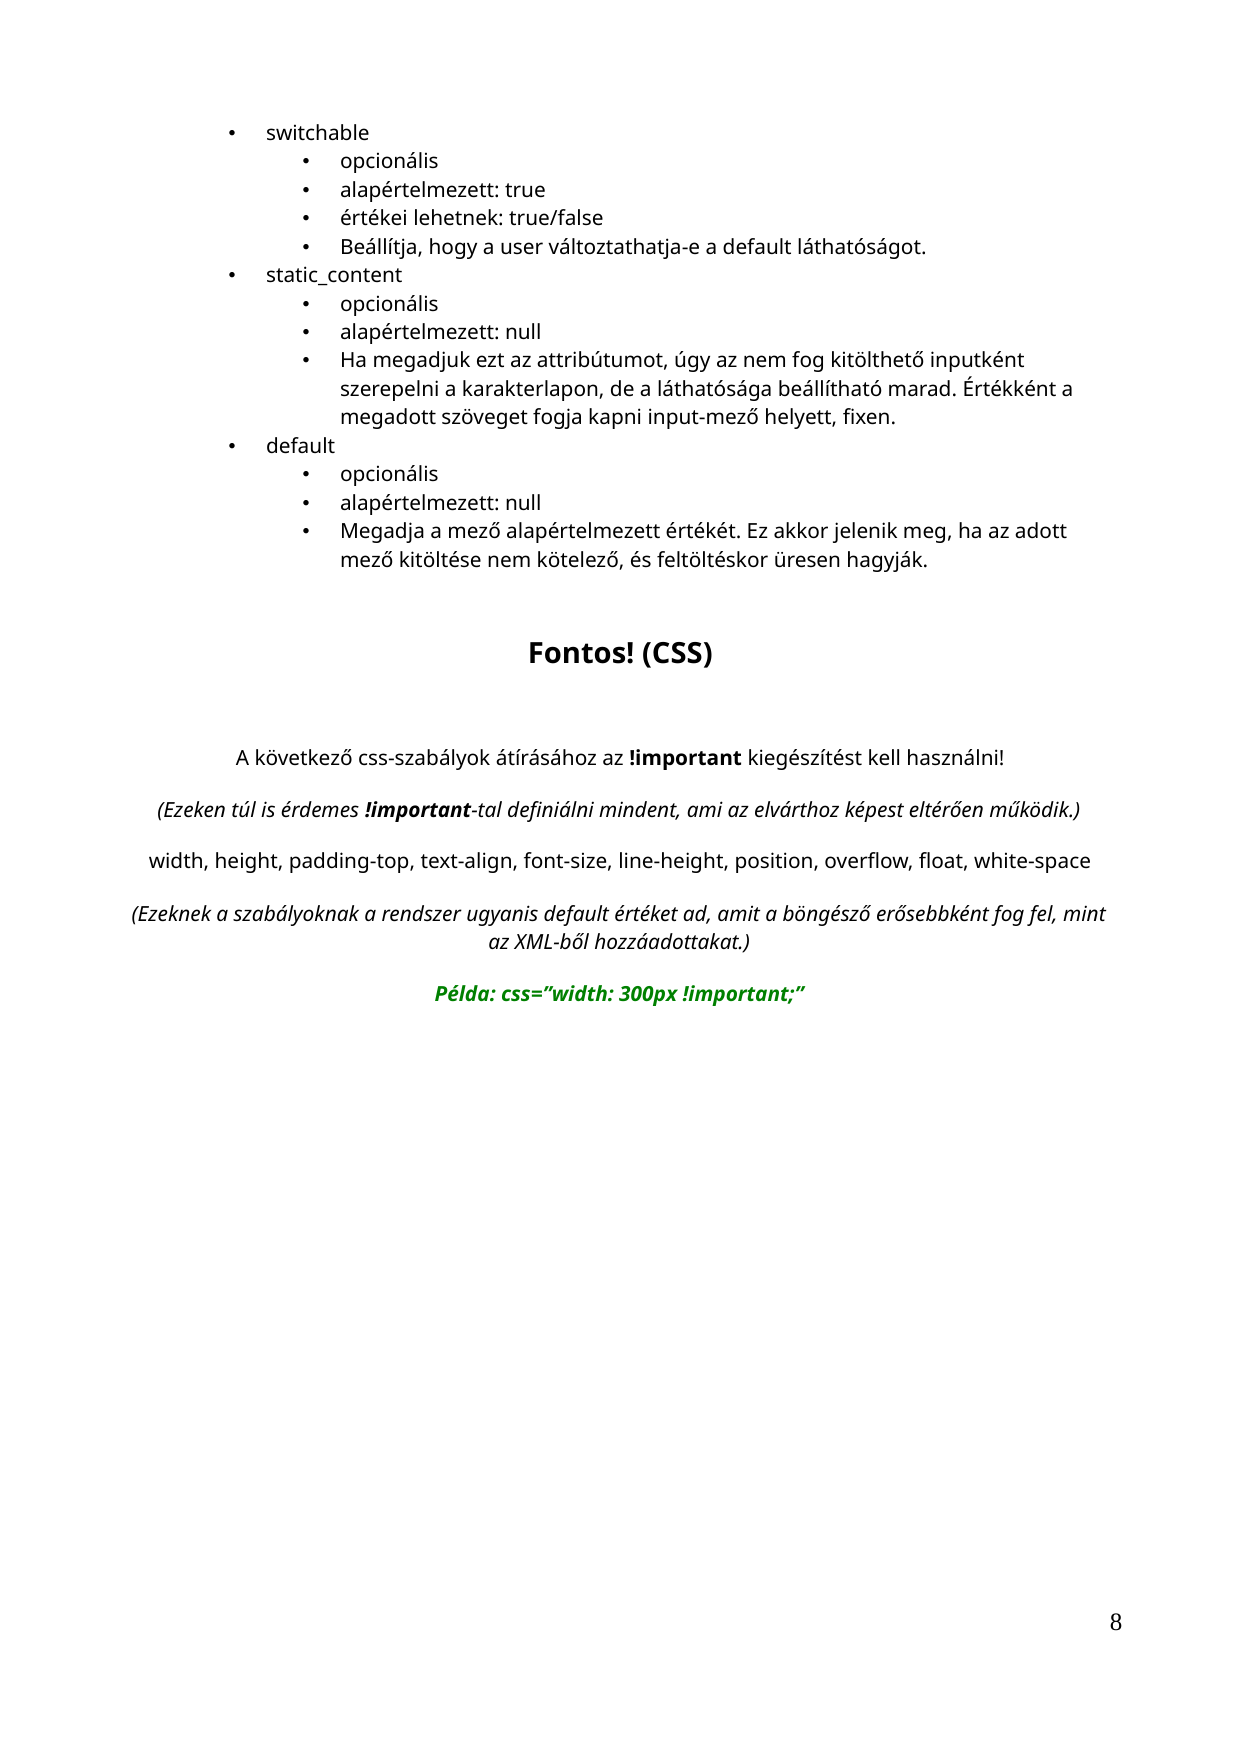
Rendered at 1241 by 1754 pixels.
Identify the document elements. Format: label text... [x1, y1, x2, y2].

text Példa: css=”width: 300px !important;” [118, 979, 1122, 1007]
list opcionális [302, 289, 1122, 317]
text (Ezeken túl is érdemes !important-tal definiálni mindent, ami az elvárthoz képest eltérően működik.) [118, 795, 1122, 823]
list switchable [228, 118, 1122, 147]
list Beállítja, hogy a user változtathatja-e a default láthatóságot. [302, 232, 1122, 260]
list width, height, padding-top, text-align, font-size, line-height, position, overflow, float, white-space [118, 847, 1122, 875]
list opcionális [302, 147, 1122, 175]
list A következő css-szabályok átírásához az !important kiegészítést kell használni! [118, 743, 1122, 771]
list default [228, 431, 1122, 459]
text (Ezeknek a szabályoknak a rendszer ugyanis default értéket ad, amit a böngésző erősebbként fog fel, mint az XML-ből hozzáadottakat.) [118, 899, 1122, 956]
list alapértelmezett: null [302, 488, 1122, 516]
list static_content [228, 260, 1122, 289]
list értékei lehetnek: true/false [302, 203, 1122, 232]
list alapértelmezett: true [302, 175, 1122, 203]
list opcionális [302, 459, 1122, 488]
list alapértelmezett: null [302, 317, 1122, 346]
list Megadja a mező alapértelmezett értékét. Ez akkor jelenik meg, ha az adott mező kitöltése nem kötelező, és feltöltéskor üresen hagyják. [302, 516, 1122, 573]
list Fontos! (CSS) [118, 632, 1122, 672]
list Ha megadjuk ezt az attribútumot, úgy az nem fog kitölthető inputként szerepelni a karakterlapon, de a láthatósága beállítható marad. Értékként a megadott szöveget fogja kapni input-mező helyett, fixen. [302, 346, 1122, 431]
